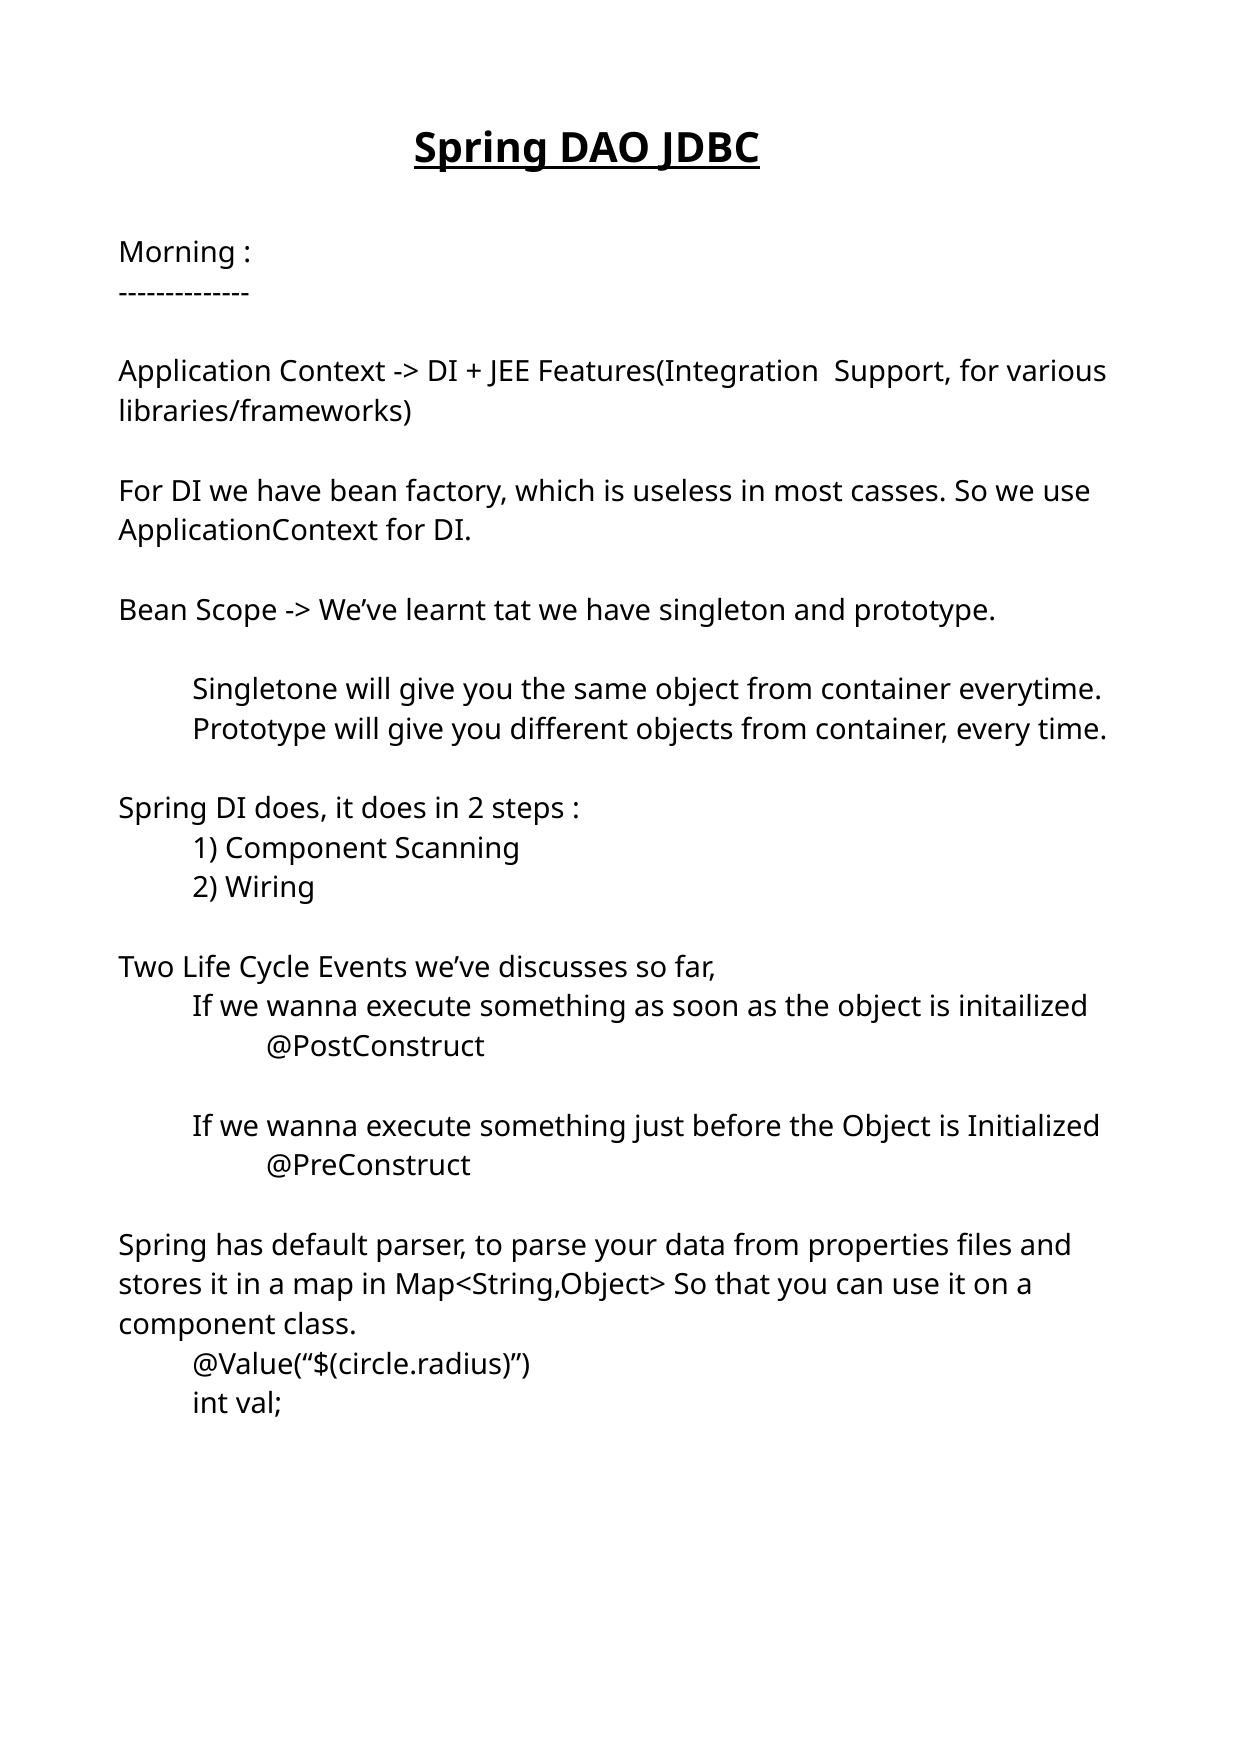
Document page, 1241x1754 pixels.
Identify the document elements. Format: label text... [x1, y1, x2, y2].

text If we wanna execute something as soon as the object is initailized [118, 986, 1122, 1025]
text 1) Component Scanning [118, 827, 1122, 867]
text -------------- [118, 271, 1122, 311]
text Spring DAO JDBC [118, 118, 1122, 175]
text 2) Wiring [118, 867, 1122, 906]
text If we wanna execute something just before the Object is Initialized [118, 1105, 1122, 1144]
text Morning : [118, 232, 1122, 271]
text Two Life Cycle Events we’ve discusses so far, [118, 946, 1122, 986]
text @PreConstruct [118, 1144, 1122, 1184]
text @Value(“$(circle.radius)”) [118, 1343, 1122, 1383]
text Spring DI does, it does in 2 steps : [118, 787, 1122, 827]
text For DI we have bean factory, which is useless in most casses. So we use ApplicationContext for DI. [118, 470, 1122, 549]
text int val; [118, 1383, 1122, 1422]
text Bean Scope -> We’ve learnt tat we have singleton and prototype. [118, 589, 1122, 628]
text Prototype will give you different objects from container, every time. [118, 708, 1122, 748]
text Application Context -> DI + JEE Features(Integration Support, for various libraries/frameworks) [118, 351, 1122, 430]
text Singletone will give you the same object from container everytime. [118, 668, 1122, 708]
text @PostConstruct [118, 1025, 1122, 1065]
text Spring has default parser, to parse your data from properties files and stores it in a map in Map<String,Object> So that you can use it on a component class. [118, 1224, 1122, 1343]
